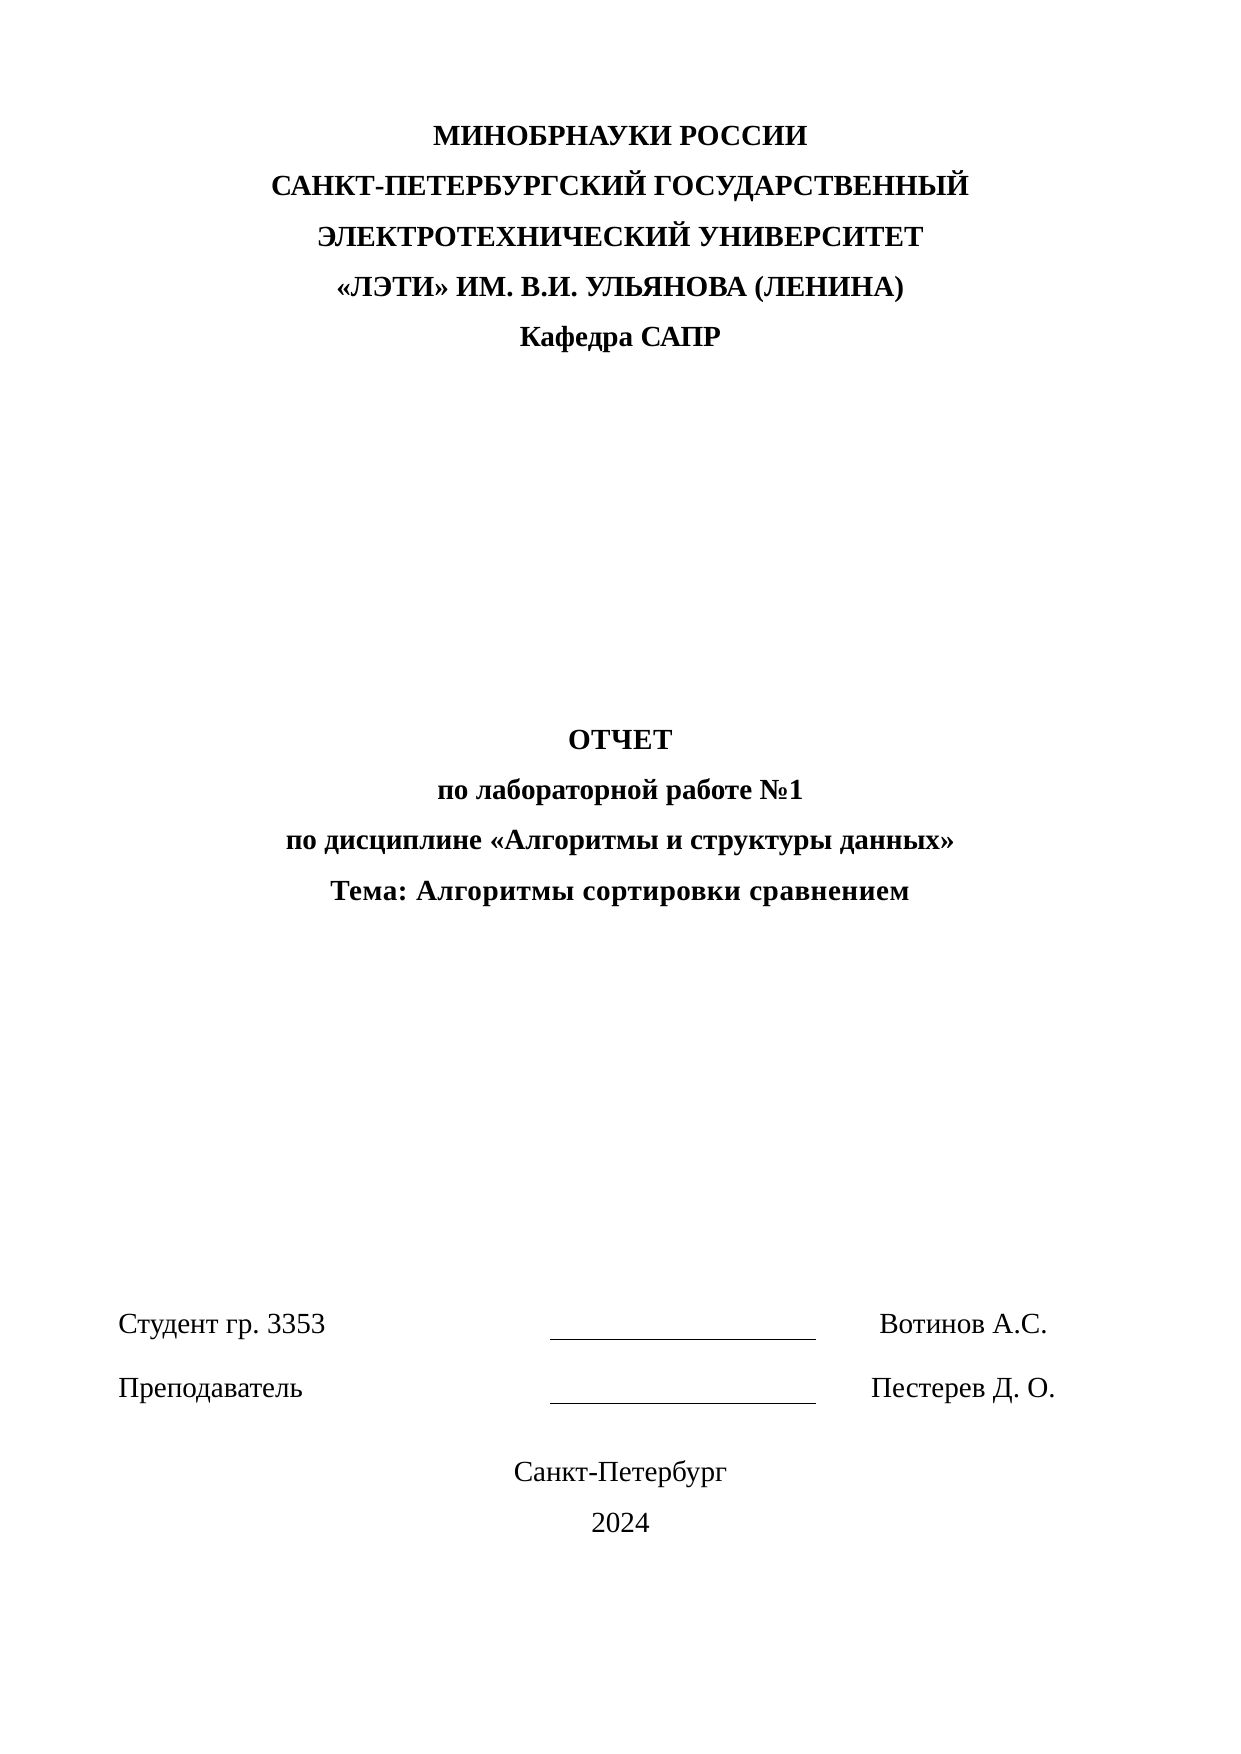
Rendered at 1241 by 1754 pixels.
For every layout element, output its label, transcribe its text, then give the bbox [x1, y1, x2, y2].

text Санкт-Петербургский государственный [118, 168, 1122, 202]
text по лабораторной работе №1 [118, 772, 1122, 806]
text МИНОБРНАУКИ РОССИИ [118, 118, 1122, 152]
table_cell Пестерев Д. О. [816, 1339, 1111, 1403]
table_cell [550, 1340, 816, 1403]
text Санкт-Петербург [118, 1454, 1122, 1488]
table_cell Преподаватель [107, 1339, 550, 1403]
text 2024 [118, 1505, 1122, 1538]
text электротехнический университет [118, 219, 1122, 252]
table_header [550, 1275, 816, 1339]
text «ЛЭТИ» им. В.И. Ульянова (Ленина) [118, 269, 1122, 303]
table_header Студент гр. 3353 [107, 1275, 550, 1339]
table_header Вотинов А.С. [816, 1275, 1111, 1339]
text отчет [118, 722, 1122, 755]
text Кафедра САПР [118, 319, 1122, 353]
text по дисциплине «Алгоритмы и структуры данных» [118, 822, 1122, 856]
text Тема: Алгоритмы сортировки сравнением [118, 873, 1122, 906]
